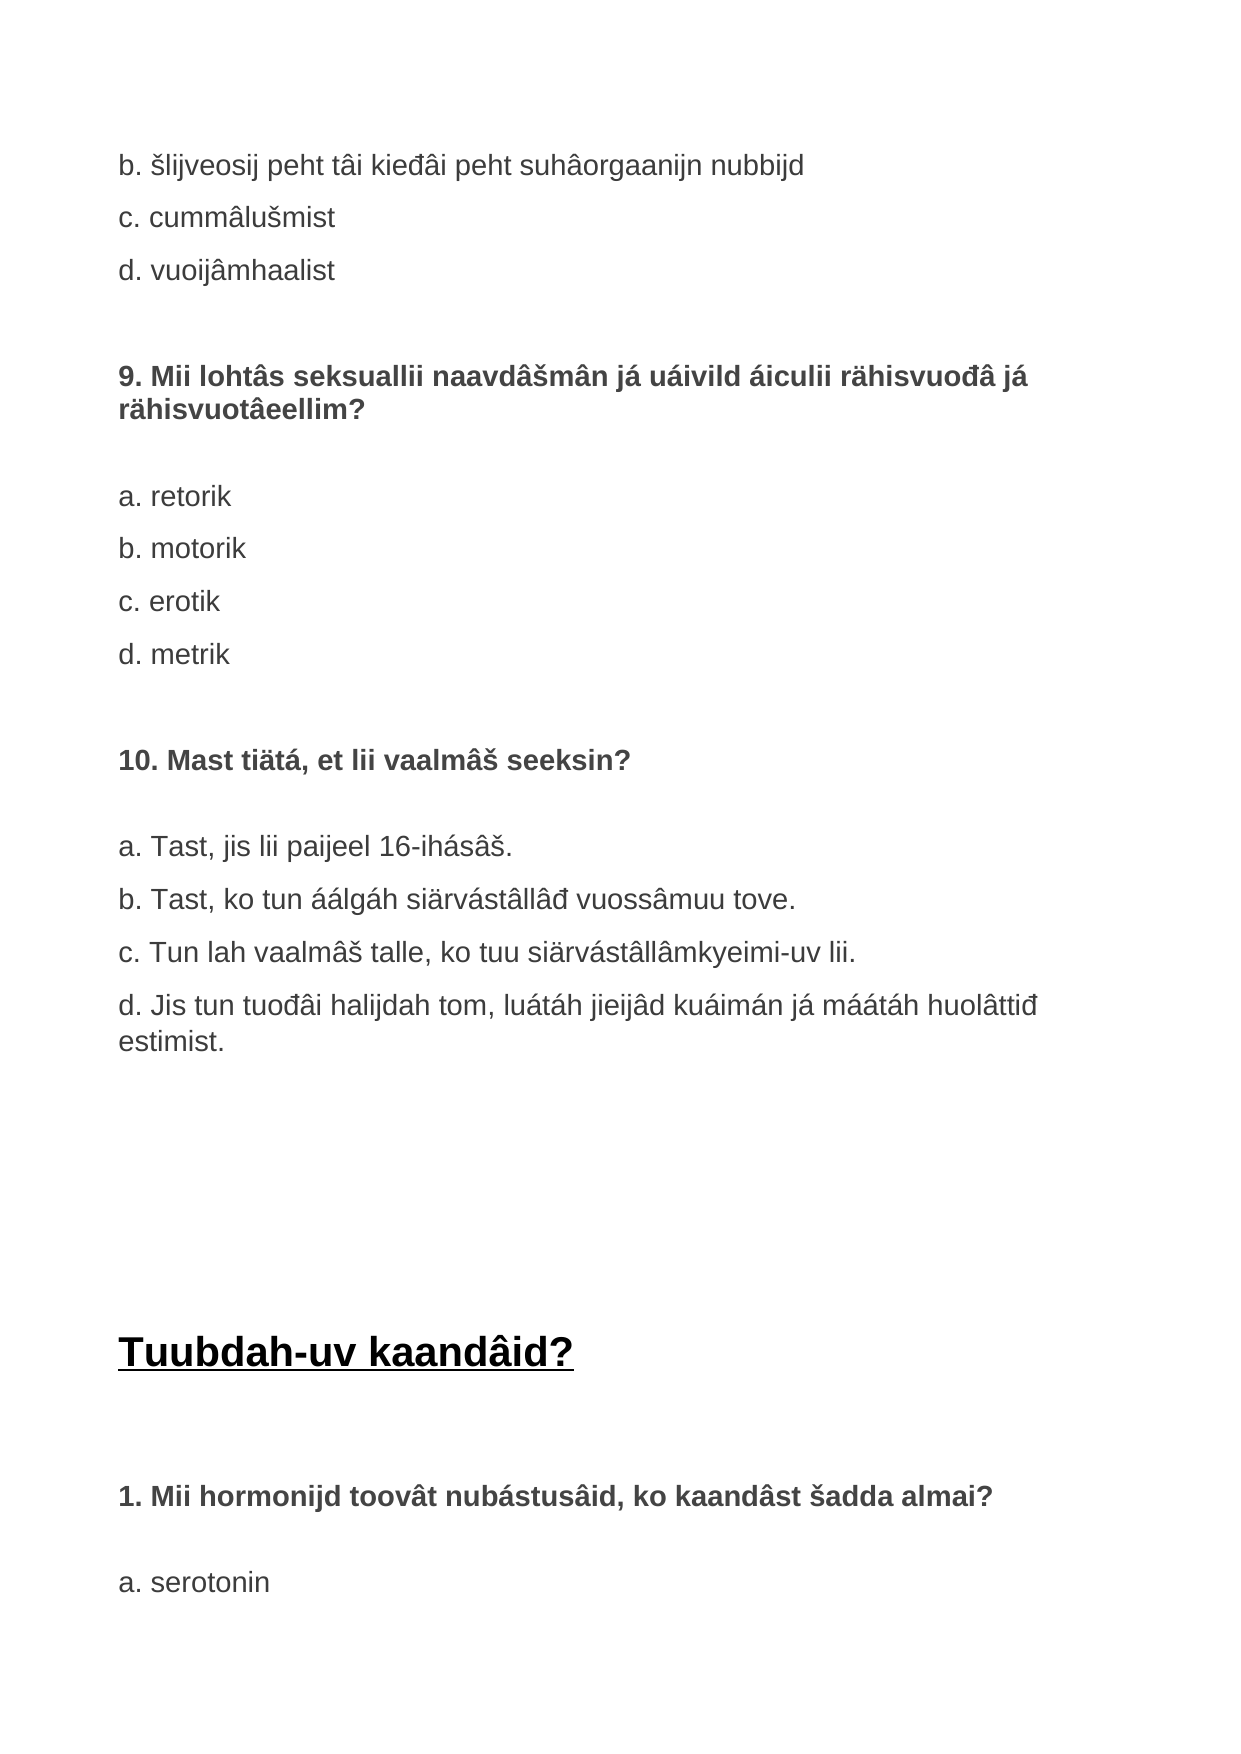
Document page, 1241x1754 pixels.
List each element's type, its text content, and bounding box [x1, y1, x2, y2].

subtitle 9. Mii lohtâs seksuallii naavdâšmân já uáivild áiculii rähisvuođâ já rähisvuotâeellim? [118, 359, 1122, 426]
text a. Tast, jis lii paijeel 16-ihásâš. [118, 829, 1122, 863]
subtitle 1. Mii hormonijd toovât nubástusâid, ko kaandâst šadda almai? [118, 1479, 1122, 1512]
text d. metrik [118, 637, 1122, 671]
text c. cummâlušmist [118, 200, 1122, 234]
text d. vuoijâmhaalist [118, 253, 1122, 287]
subtitle 10. Mast tiätá, et lii vaalmâš seeksin? [118, 743, 1122, 776]
text b. šlijveosij peht tâi kieđâi peht suhâorgaanijn nubbijd [118, 148, 1122, 181]
text b. motorik [118, 532, 1122, 565]
subtitle Tuubdah-uv kaandâid? [118, 1327, 1122, 1375]
text b. Tast, ko tun áálgáh siärvástâllâđ vuossâmuu tove. [118, 882, 1122, 916]
text a. retorik [118, 479, 1122, 512]
text a. serotonin [118, 1565, 1122, 1598]
text d. Jis tun tuođâi halijdah tom, luátáh jieijâd kuáimán já máátáh huolâttiđ estimist. [118, 988, 1122, 1057]
text c. Tun lah vaalmâš talle, ko tuu siärvástâllâmkyeimi-uv lii. [118, 935, 1122, 968]
text c. erotik [118, 584, 1122, 618]
